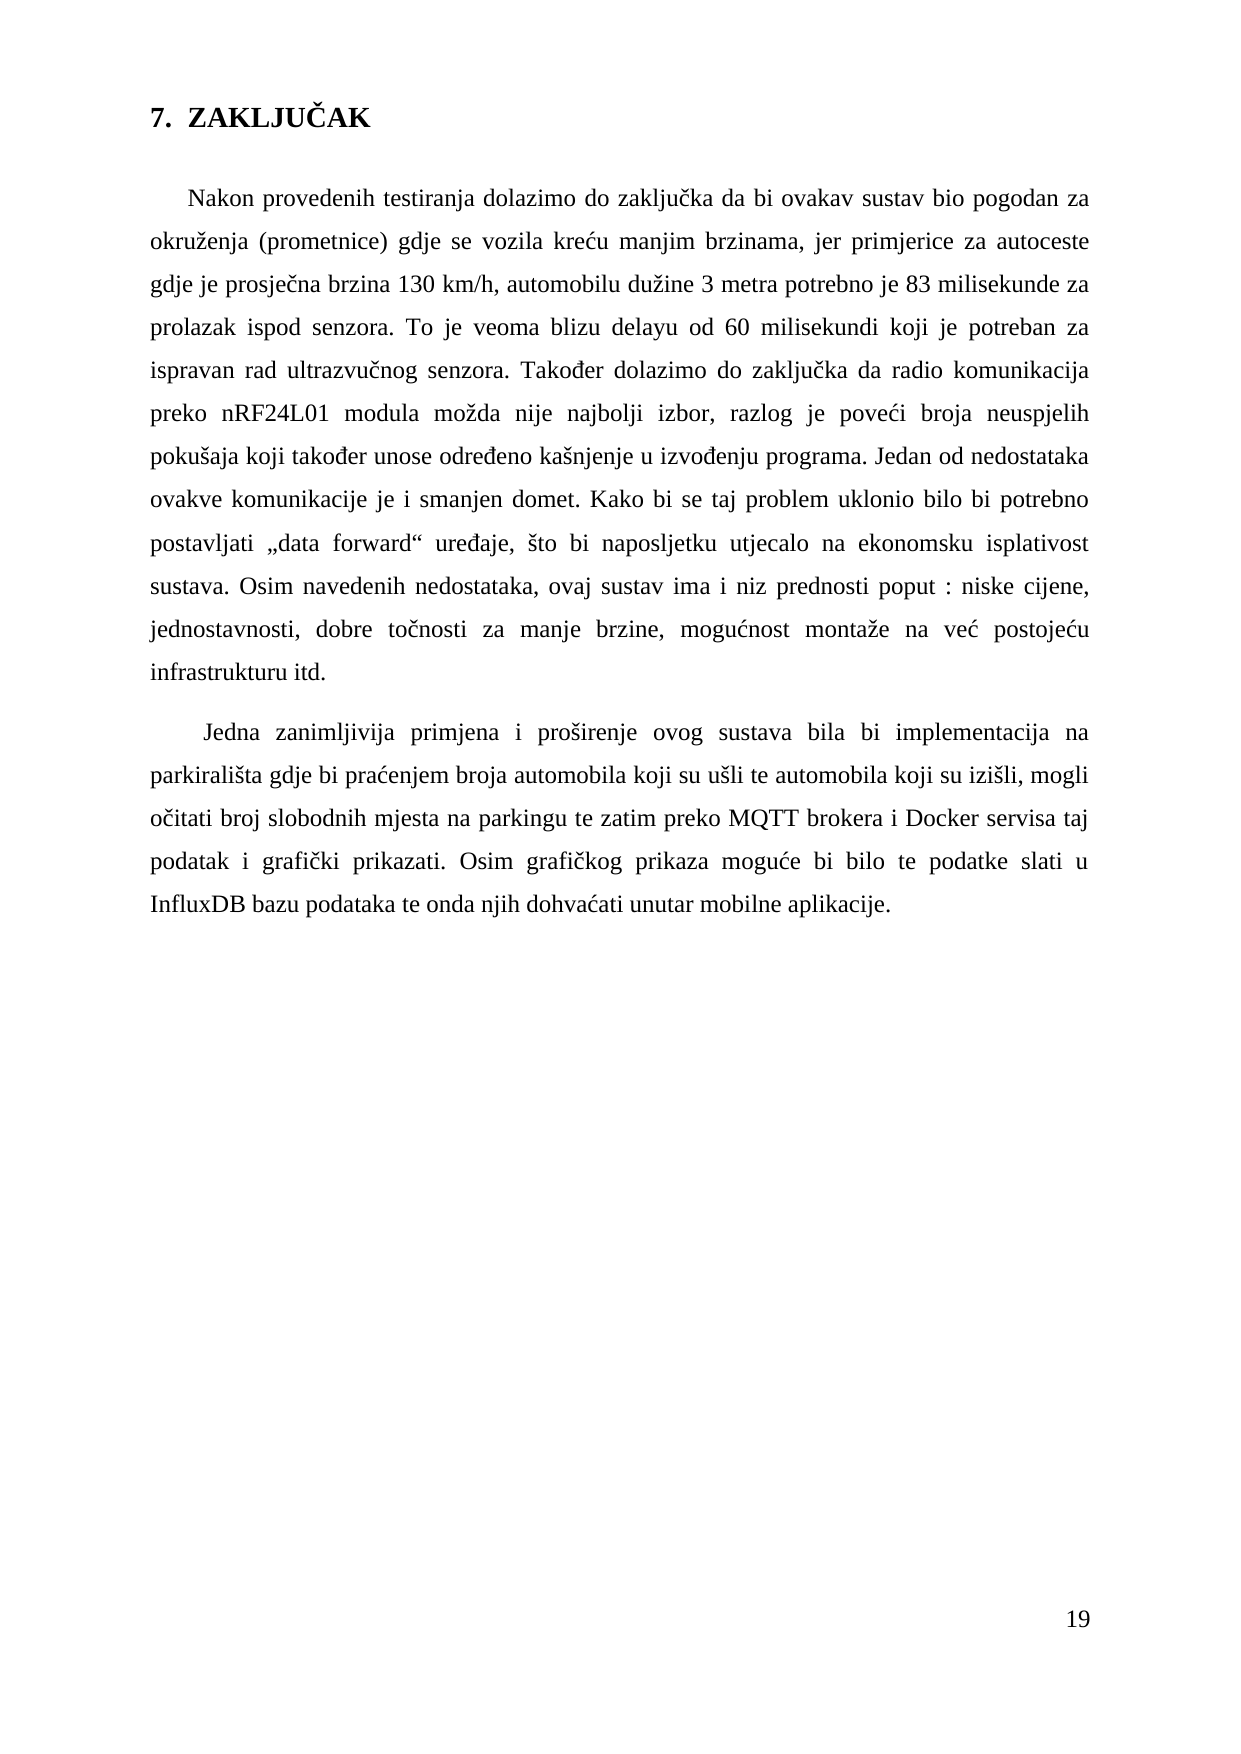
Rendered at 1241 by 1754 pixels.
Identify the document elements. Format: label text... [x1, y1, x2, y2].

list ZAKLJUČAK [150, 100, 1090, 133]
text Jedna zanimljivija primjena i proširenje ovog sustava bila bi implementacija na parkirališta gdje bi praćenjem broja automobila koji su ušli te automobila koji su izišli, mogli očitati broj slobodnih mjesta na parkingu te zatim preko MQTT brokera i Docker servisa taj podatak i grafički prikazati. Osim grafičkog prikaza moguće bi bilo te podatke slati u InfluxDB bazu podataka te onda njih dohvaćati unutar mobilne aplikacije. [150, 717, 1090, 918]
text Nakon provedenih testiranja dolazimo do zaključka da bi ovakav sustav bio pogodan za okruženja (prometnice) gdje se vozila kreću manjim brzinama, jer primjerice za autoceste gdje je prosječna brzina 130 km/h, automobilu dužine 3 metra potrebno je 83 milisekunde za prolazak ispod senzora. To je veoma blizu delayu od 60 milisekundi koji je potreban za ispravan rad ultrazvučnog senzora. Također dolazimo do zaključka da radio komunikacija preko nRF24L01 modula možda nije najbolji izbor, razlog je poveći broja neuspjelih pokušaja koji također unose određeno kašnjenje u izvođenju programa. Jedan od nedostataka ovakve komunikacije je i smanjen domet. Kako bi se taj problem uklonio bilo bi potrebno postavljati „data forward“ uređaje, što bi naposljetku utjecalo na ekonomsku isplativost sustava. Osim navedenih nedostataka, ovaj sustav ima i niz prednosti poput : niske cijene, jednostavnosti, dobre točnosti za manje brzine, mogućnost montaže na već postojeću infrastrukturu itd. [150, 183, 1090, 686]
